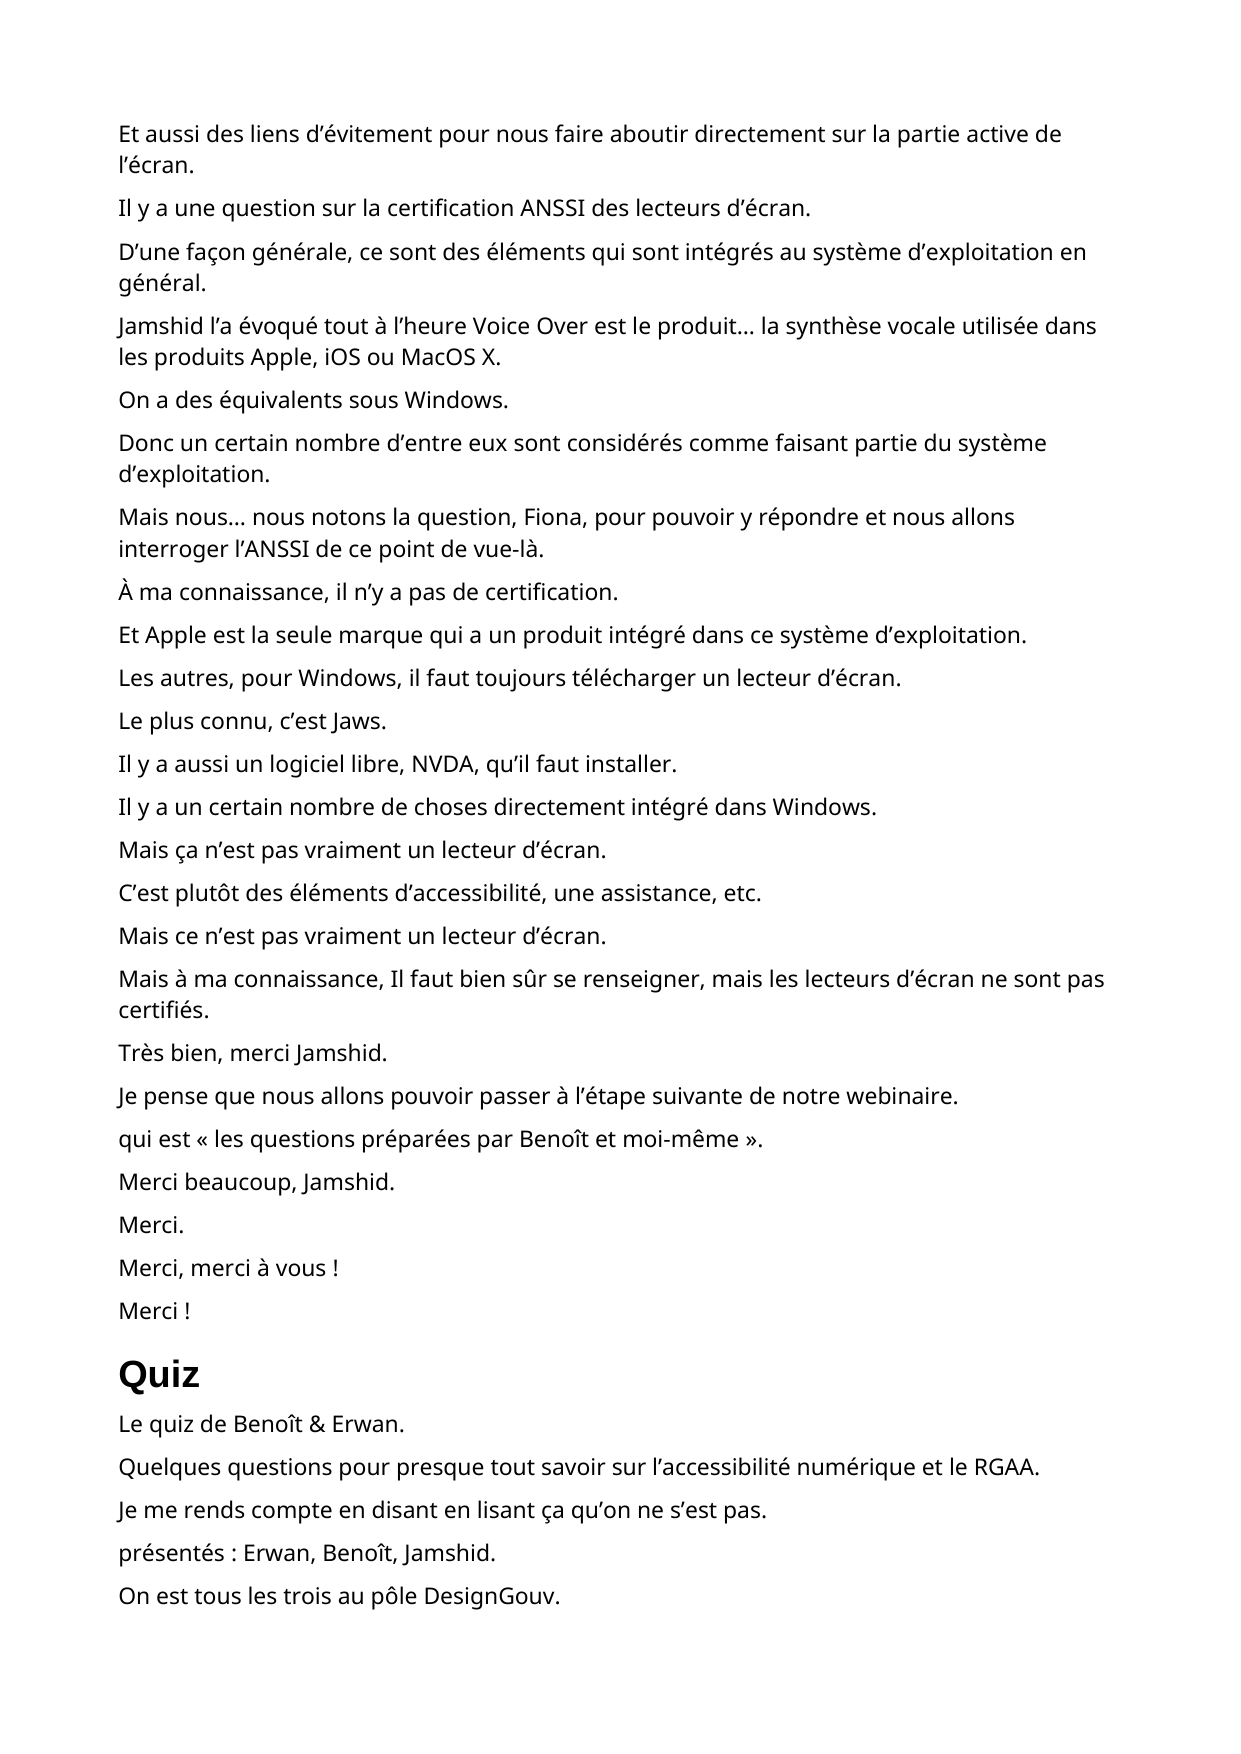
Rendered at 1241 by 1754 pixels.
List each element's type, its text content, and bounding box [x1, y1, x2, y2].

text À ma connaissance, il n’y a pas de certification. [118, 576, 1122, 607]
text Il y a aussi un logiciel libre, NVDA, qu’il faut installer. [118, 748, 1122, 779]
text Jamshid l’a évoqué tout à l’heure Voice Over est le produit… la synthèse vocale utilisée dans les produits Apple, iOS ou MacOS X. [118, 310, 1122, 372]
text Merci ! [118, 1295, 1122, 1326]
text Et aussi des liens d’évitement pour nous faire aboutir directement sur la partie active de l’écran. [118, 118, 1122, 181]
text Mais nous… nous notons la question, Fiona, pour pouvoir y répondre et nous allons interroger l’ANSSI de ce point de vue-là. [118, 501, 1122, 564]
text Je me rends compte en disant en lisant ça qu’on ne s’est pas. [118, 1493, 1122, 1525]
text Merci, merci à vous ! [118, 1252, 1122, 1283]
text Merci. [118, 1209, 1122, 1240]
text On est tous les trois au pôle DesignGouv. [118, 1579, 1122, 1611]
text Le plus connu, c’est Jaws. [118, 704, 1122, 736]
text Mais ça n’est pas vraiment un lecteur d’écran. [118, 834, 1122, 865]
text qui est « les questions préparées par Benoît et moi-même ». [118, 1123, 1122, 1154]
text Mais à ma connaissance, Il faut bien sûr se renseigner, mais les lecteurs d’écran ne sont pas certifiés. [118, 963, 1122, 1025]
text C’est plutôt des éléments d’accessibilité, une assistance, etc. [118, 877, 1122, 908]
text Le quiz de Benoît & Erwan. [118, 1407, 1122, 1439]
text Donc un certain nombre d’entre eux sont considérés comme faisant partie du système d’exploitation. [118, 427, 1122, 489]
text Il y a un certain nombre de choses directement intégré dans Windows. [118, 791, 1122, 822]
subtitle Quiz [118, 1351, 1122, 1395]
text présentés : Erwan, Benoît, Jamshid. [118, 1537, 1122, 1568]
text Les autres, pour Windows, il faut toujours télécharger un lecteur d’écran. [118, 662, 1122, 693]
text Je pense que nous allons pouvoir passer à l’étape suivante de notre webinaire. [118, 1080, 1122, 1111]
text D’une façon générale, ce sont des éléments qui sont intégrés au système d’exploitation en général. [118, 235, 1122, 298]
text Merci beaucoup, Jamshid. [118, 1166, 1122, 1197]
text Il y a une question sur la certification ANSSI des lecteurs d’écran. [118, 192, 1122, 224]
text On a des équivalents sous Windows. [118, 384, 1122, 415]
text Et Apple est la seule marque qui a un produit intégré dans ce système d’exploitation. [118, 618, 1122, 650]
text Mais ce n’est pas vraiment un lecteur d’écran. [118, 920, 1122, 951]
text Très bien, merci Jamshid. [118, 1037, 1122, 1068]
text Quelques questions pour presque tout savoir sur l’accessibilité numérique et le RGAA. [118, 1451, 1122, 1482]
